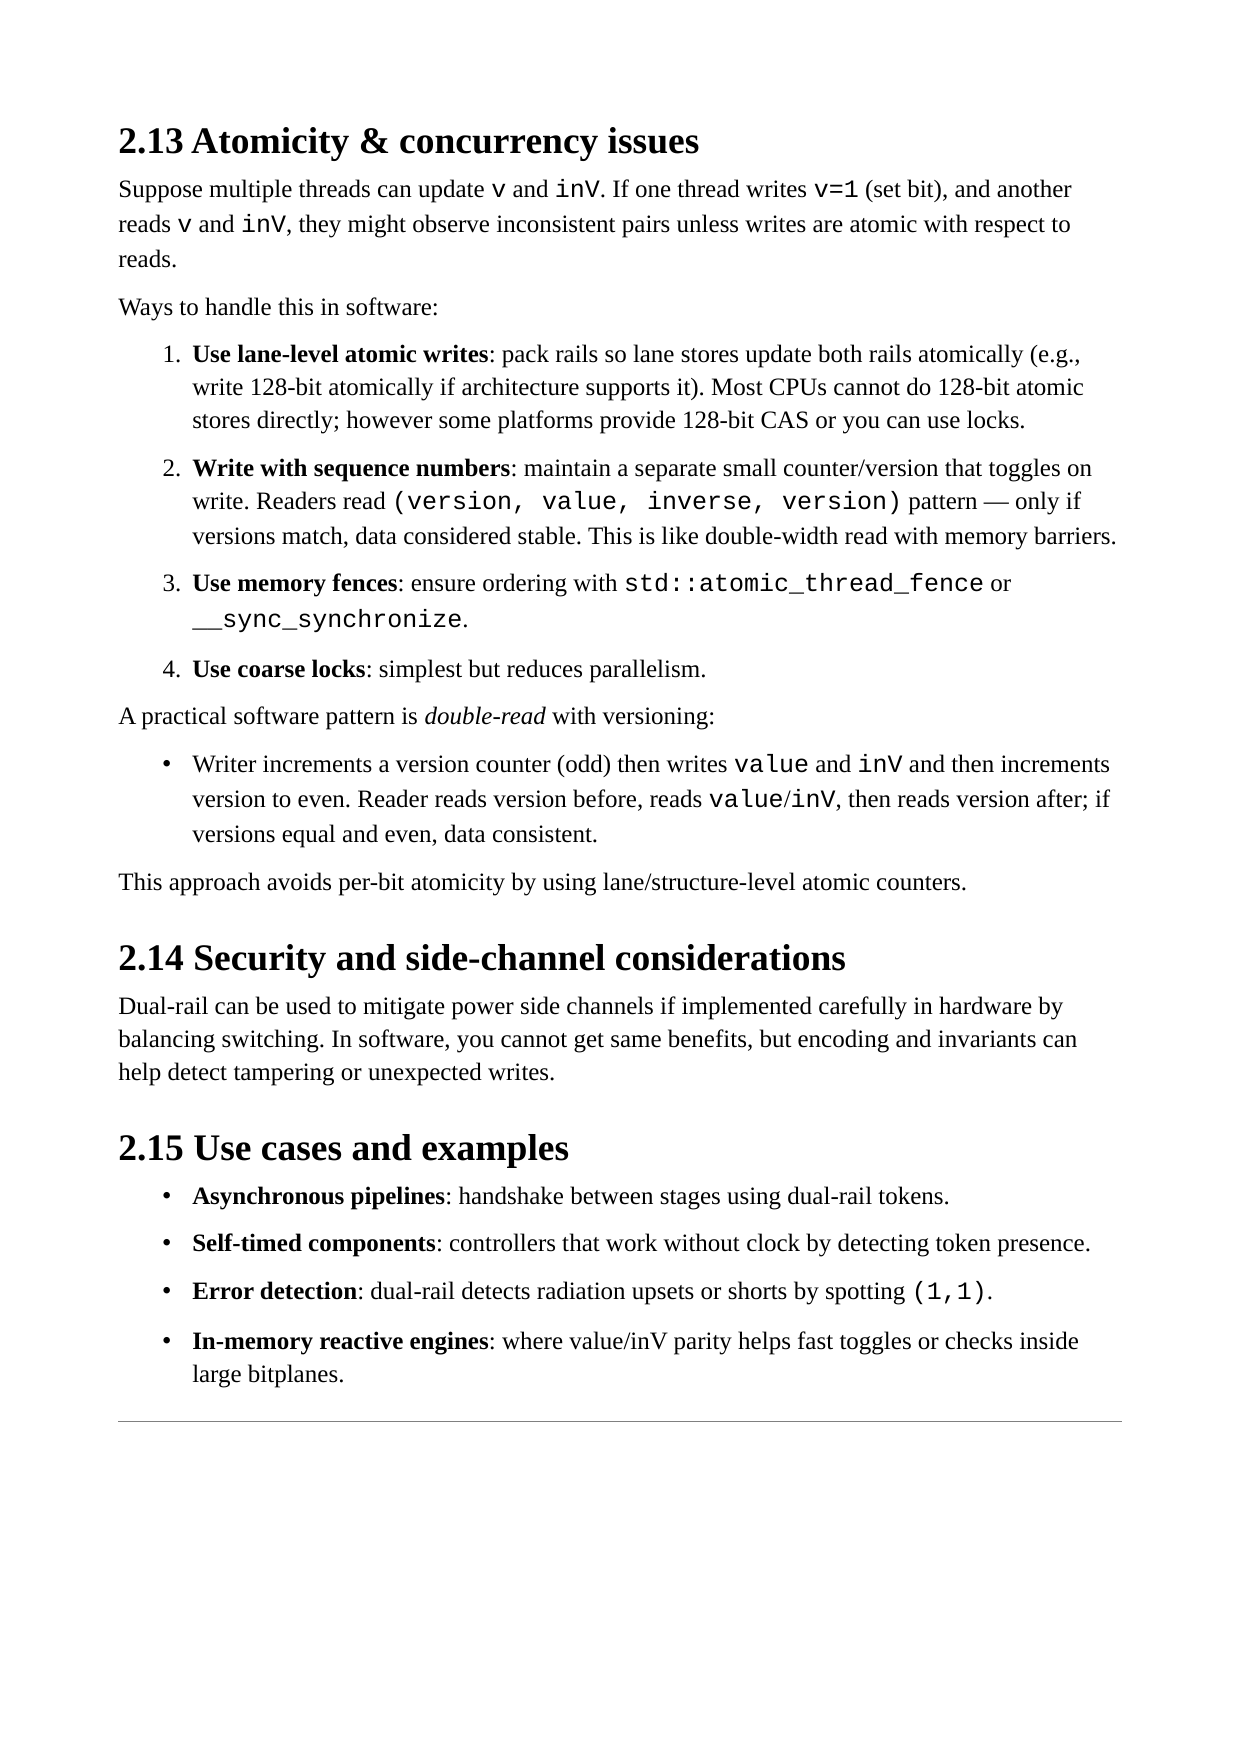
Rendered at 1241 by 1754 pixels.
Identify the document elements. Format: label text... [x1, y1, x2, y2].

subtitle 2.13 Atomicity & concurrency issues [118, 118, 1122, 161]
list Use lane-level atomic writes: pack rails so lane stores update both rails atomically (e.g., write 128-bit atomically if architecture supports it). Most CPUs cannot do 128-bit atomic stores directly; however some platforms provide 128-bit CAS or you can use locks. [162, 339, 1122, 434]
text This approach avoids per-bit atomicity by using lane/structure-level atomic counters. [118, 867, 1122, 895]
list Asynchronous pipelines: handshake between stages using dual-rail tokens. [162, 1181, 1122, 1209]
list Use coarse locks: simplest but reduces parallelism. [162, 654, 1122, 682]
text Ways to handle this in software: [118, 292, 1122, 320]
text Suppose multiple threads can update v and inV. If one thread writes v=1 (set bit), and another reads v and inV, they might observe inconsistent pairs unless writes are atomic with respect to reads. [118, 174, 1122, 273]
list Self-timed components: controllers that work without clock by detecting token presence. [162, 1228, 1122, 1257]
list In-memory reactive engines: where value/inV parity helps fast toggles or checks inside large bitplanes. [162, 1326, 1122, 1388]
list Error detection: dual-rail detects radiation upsets or shorts by spotting (1,1). [162, 1276, 1122, 1307]
text A practical software pattern is double-read with versioning: [118, 701, 1122, 730]
subtitle 2.15 Use cases and examples [118, 1125, 1122, 1168]
text Dual-rail can be used to mitigate power side channels if implemented carefully in hardware by balancing switching. In software, you cannot get same benefits, but encoding and invariants can help detect tampering or unexpected writes. [118, 991, 1122, 1086]
list Writer increments a version counter (odd) then writes value and inV and then increments version to even. Reader reads version before, reads value/inV, then reads version after; if versions equal and even, data consistent. [162, 749, 1122, 848]
list Use memory fences: ensure ordering with std::atomic_thread_fence or __sync_synchronize. [162, 568, 1122, 634]
subtitle 2.14 Security and side-channel considerations [118, 935, 1122, 978]
list Write with sequence numbers: maintain a separate small counter/version that toggles on write. Readers read (version, value, inverse, version) pattern — only if versions match, data considered stable. This is like double-width read with memory barriers. [162, 453, 1122, 550]
